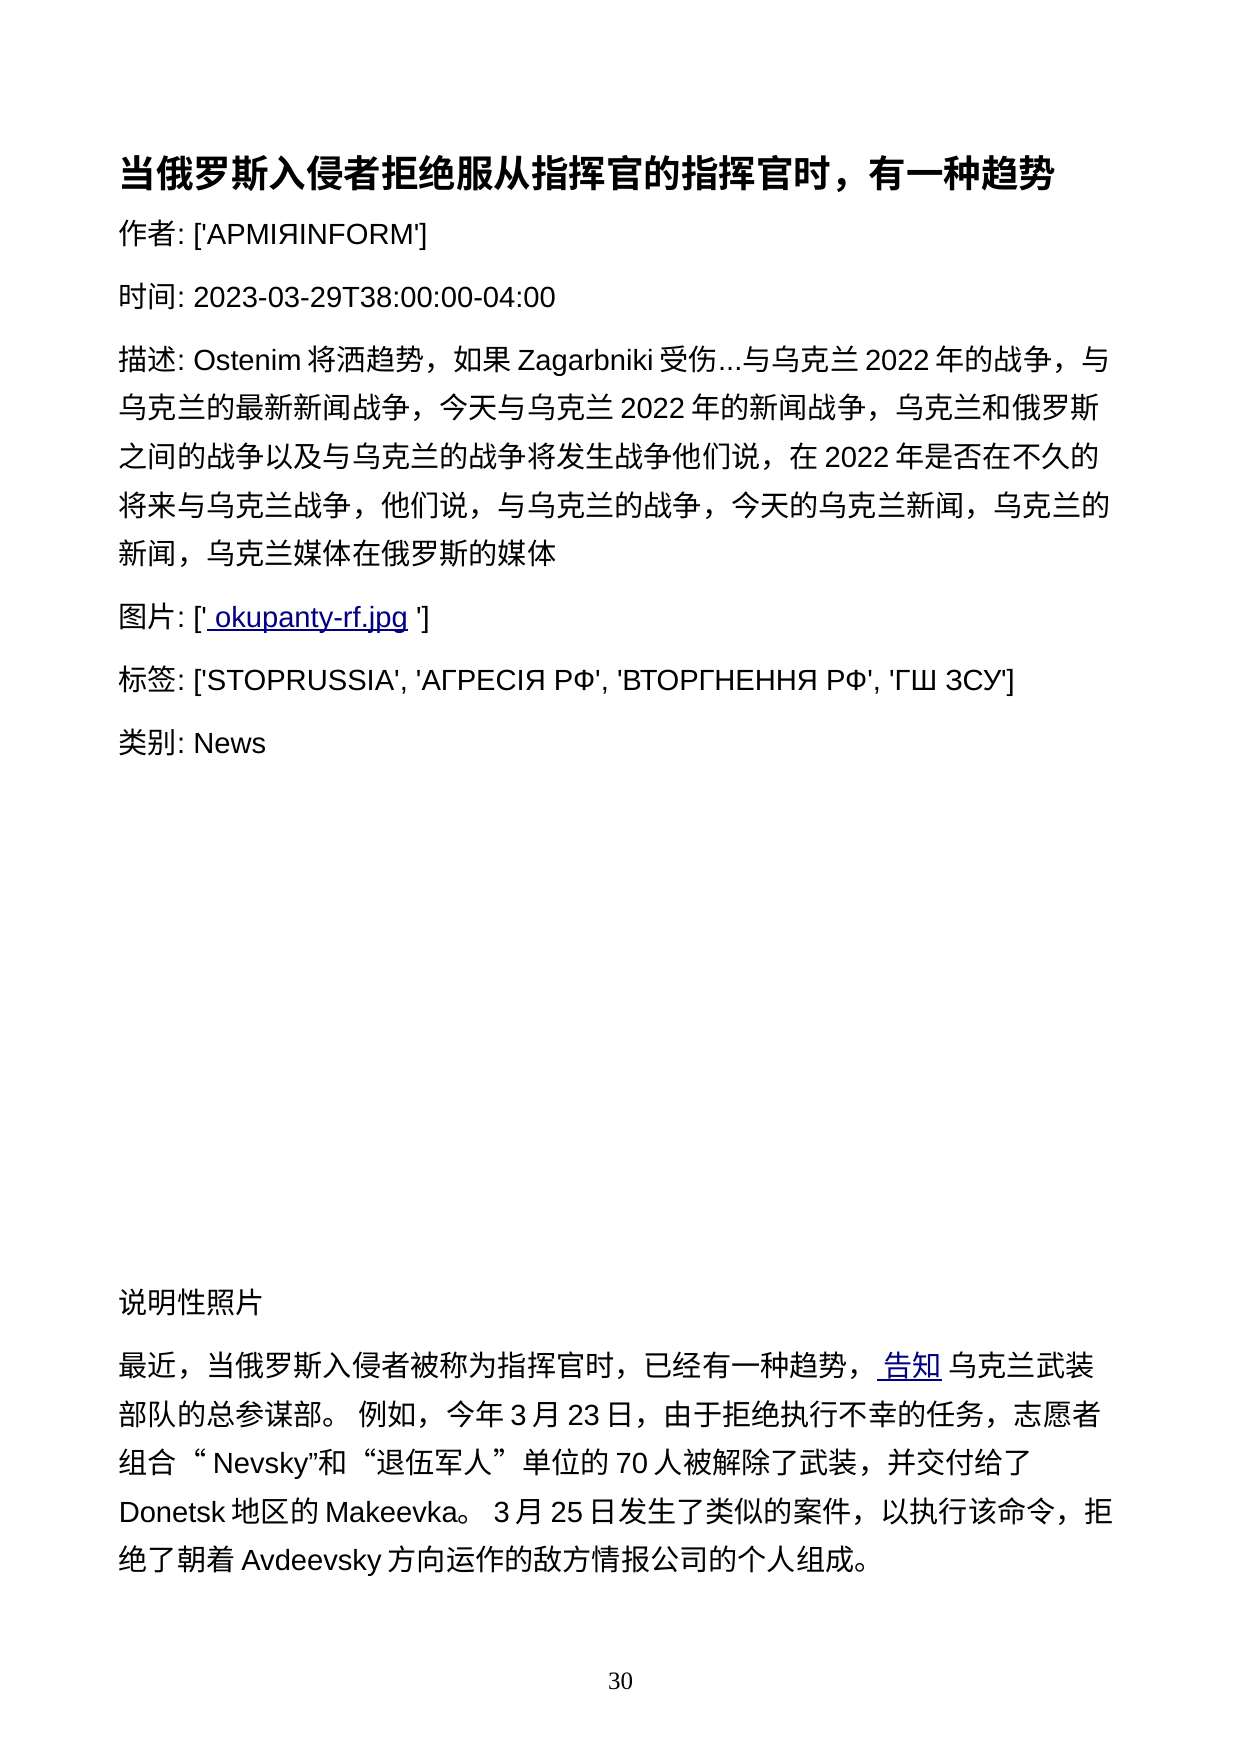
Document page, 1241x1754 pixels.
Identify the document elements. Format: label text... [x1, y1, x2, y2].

text 图片: [' okupanty-rf.jpg '] [118, 594, 1122, 636]
text 类别: News [118, 720, 1122, 762]
text 作者: ['АРМІЯINFORM'] [118, 210, 1122, 253]
text 说明性照片 [118, 783, 1122, 1322]
text 最近，当俄罗斯入侵者被称为指挥官时，已经有一种趋势， 告知 乌克兰武装部队的总参谋部。 例如，今年3月23日，由于拒绝执行不幸的任务，志愿者组合“ Nevsky”和“退伍军人”单位的70人被解除了武装，并交付给了Donetsk地区的Makeevka。 3月25日发生了类似的案件，以执行该命令，拒绝了朝着Avdeevsky方向运作的敌方情报公司的个人组成。 [118, 1343, 1122, 1579]
text 标签: ['STOPRUSSIA', 'АГРЕСІЯ РФ', 'ВТОРГНЕННЯ РФ', 'ГШ ЗСУ'] [118, 657, 1122, 699]
text 描述: Ostenim将洒趋势，如果Zagarbniki受伤...与乌克兰2022年的战争，与乌克兰的最新新闻战争，今天与乌克兰2022年的新闻战争，乌克兰和俄罗斯之间的战争以及与乌克兰的战争将发生战争他们说，在2022年是否在不久的将来与乌克兰战争，他们说，与乌克兰的战争，今天的乌克兰新闻，乌克兰的新闻，乌克兰媒体在俄罗斯的媒体 [118, 337, 1122, 573]
subtitle 当俄罗斯入侵者拒绝服从指挥官的指挥官时，有一种趋势 [118, 143, 1122, 198]
text 时间: 2023-03-29T38:00:00-04:00 [118, 273, 1122, 316]
